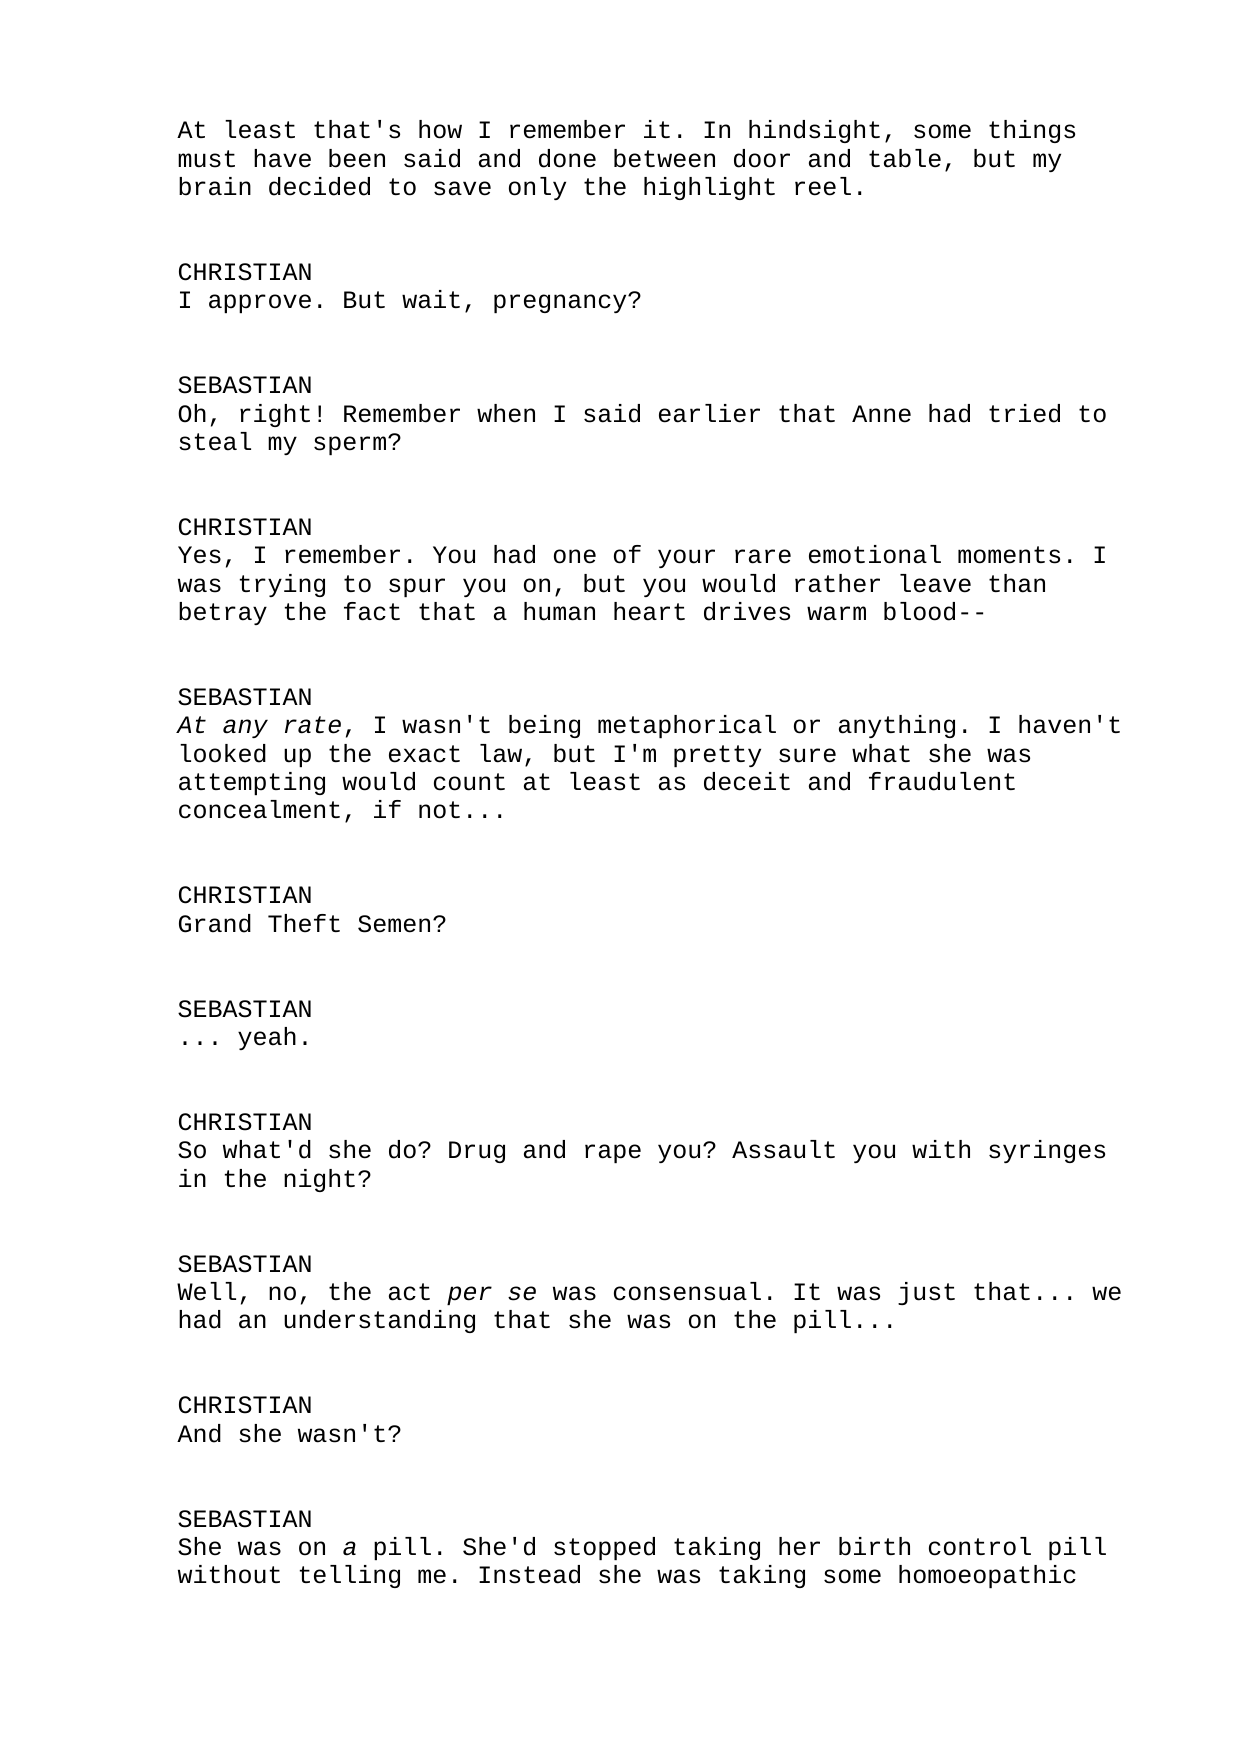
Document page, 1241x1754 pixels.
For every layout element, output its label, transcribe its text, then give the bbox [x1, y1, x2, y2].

text Yes, I remember. You had one of your rare emotional moments. I was trying to spur you on, but you would rather leave than betray the fact that a human heart drives warm blood-- [1002, 543, 1152, 628]
text CHRISTIAN [327, 260, 1152, 288]
text Grand Theft Semen? [462, 911, 1152, 940]
text SEBASTIAN [327, 373, 1152, 401]
text Oh, right! Remember when I said earlier that Anne had tried to steal my sperm? [417, 401, 1152, 458]
text CHRISTIAN [327, 1393, 1152, 1421]
text SEBASTIAN [327, 996, 1152, 1025]
text SEBASTIAN [327, 1506, 1152, 1535]
text And she wasn't? [417, 1421, 1152, 1450]
text SEBASTIAN [327, 1251, 1152, 1280]
text CHRISTIAN [327, 1110, 1152, 1138]
text Well, no, the act per se was consensual. It was just that... we had an understanding that she was on the pill... [912, 1280, 1152, 1336]
text So what'd she do? Drug and rape you? Assault you with syringes in the night? [387, 1138, 1152, 1195]
text ... yeah. [327, 1025, 1152, 1053]
text I approve. But wait, pregnancy? [657, 288, 1152, 316]
text At least that's how I remember it. In hindsight, some things must have been said and done between door and table, but my brain decided to save only the highlight reel. [882, 118, 1152, 203]
text CHRISTIAN [327, 883, 1152, 911]
text CHRISTIAN [327, 515, 1152, 543]
text SEBASTIAN [327, 685, 1152, 713]
text At any rate, I wasn't being metaphorical or anything. I haven't looked up the exact law, but I'm pretty sure what she was attempting would count at least as deceit and fraudulent concealment, if not... [522, 713, 1152, 826]
